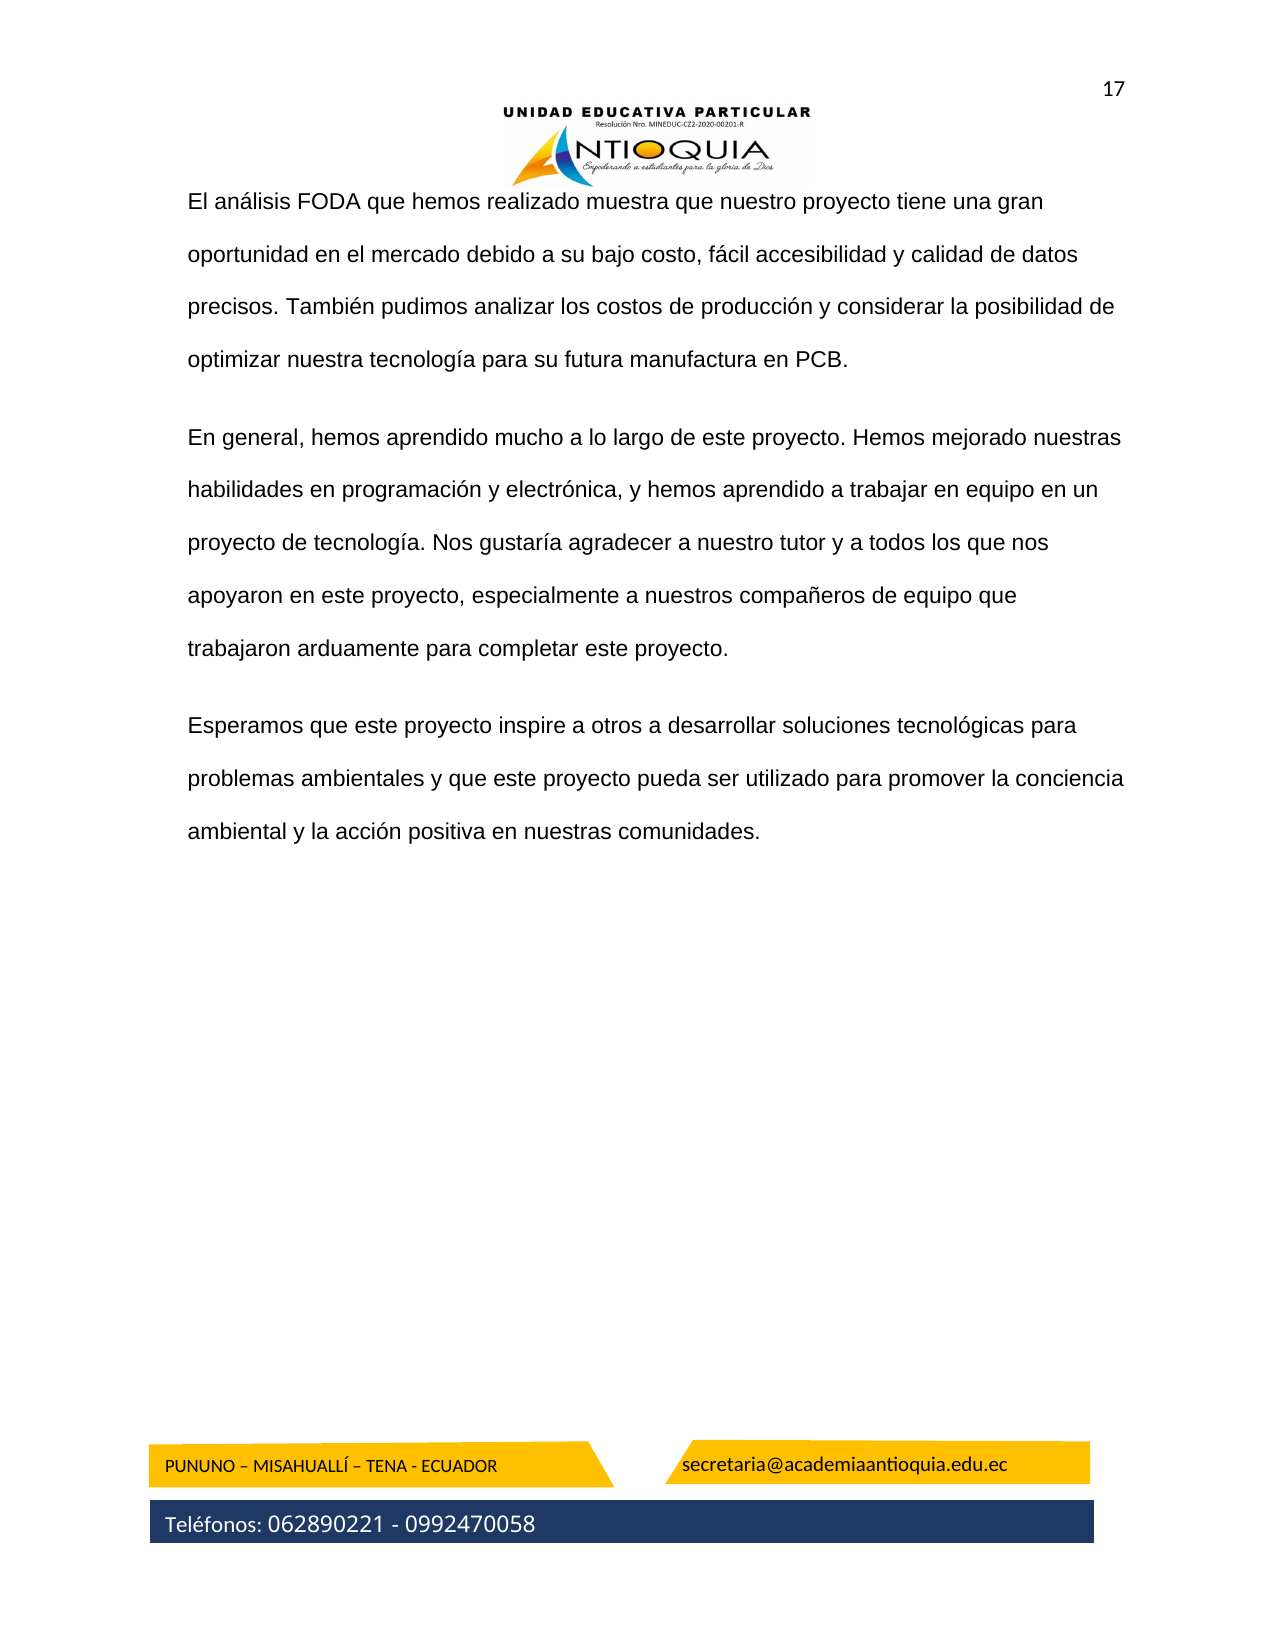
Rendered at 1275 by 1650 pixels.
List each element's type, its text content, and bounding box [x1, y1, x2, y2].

text El análisis FODA que hemos realizado muestra que nuestro proyecto tiene una gran oportunidad en el mercado debido a su bajo costo, fácil accesibilidad y calidad de datos precisos. También pudimos analizar los costos de producción y considerar la posibilidad de optimizar nuestra tecnología para su futura manufactura en PCB. [187, 188, 1125, 372]
text Esperamos que este proyecto inspire a otros a desarrollar soluciones tecnológicas para problemas ambientales y que este proyecto pueda ser utilizado para promover la conciencia ambiental y la acción positiva en nuestras comunidades. [187, 712, 1125, 844]
text En general, hemos aprendido mucho a lo largo de este proyecto. Hemos mejorado nuestras habilidades en programación y electrónica, y hemos aprendido a trabajar en equipo en un proyecto de tecnología. Nos gustaría agradecer a nuestro tutor y a todos los que nos apoyaron en este proyecto, especialmente a nuestros compañeros de equipo que trabajaron arduamente para completar este proyecto. [187, 424, 1125, 661]
